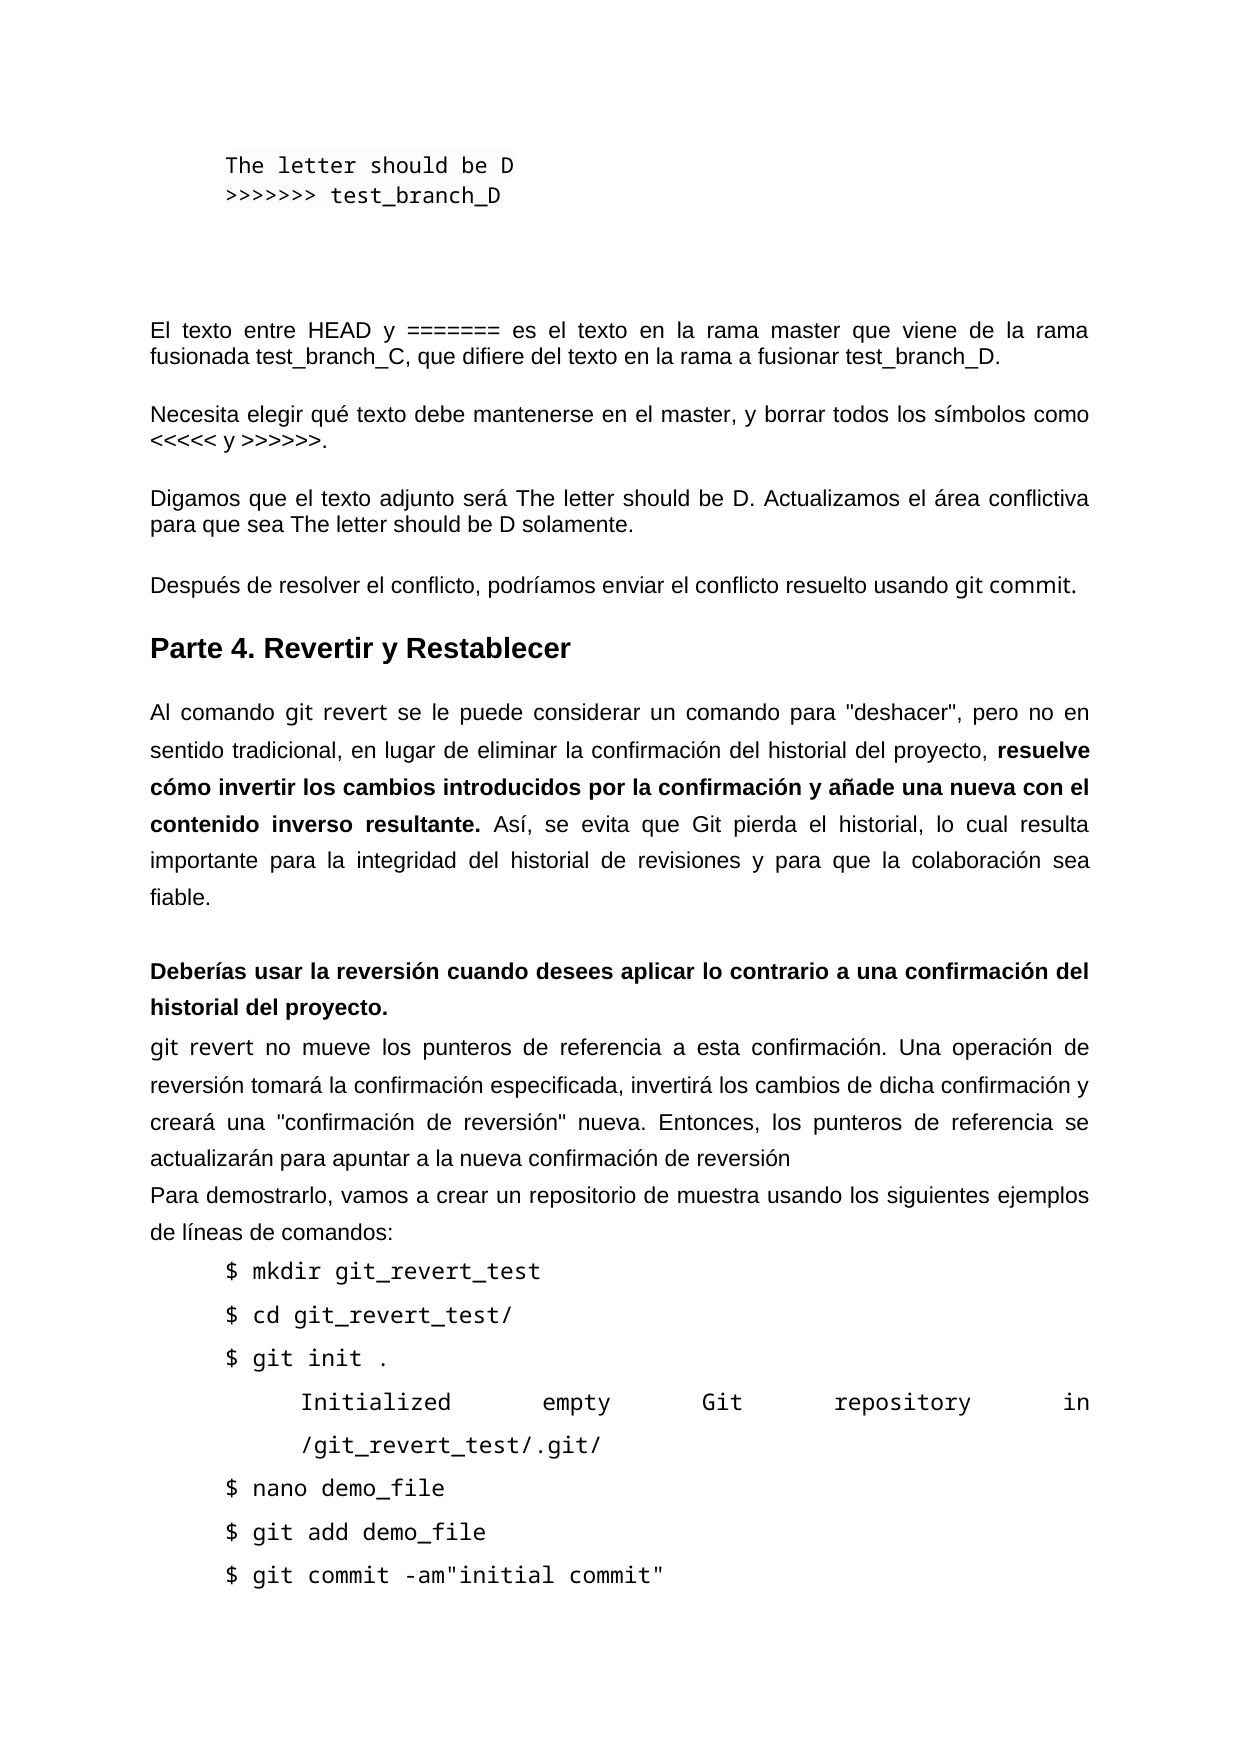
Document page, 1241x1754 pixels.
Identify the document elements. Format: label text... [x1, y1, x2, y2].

text $ git add demo_file [225, 1516, 1090, 1547]
text El texto entre HEAD y ======= es el texto en la rama master que viene de la rama fusionada test_branch_C, que difiere del texto en la rama a fusionar test_branch_D. [150, 317, 1090, 369]
text git revert no mueve los punteros de referencia a esta confirmación. Una operación de reversión tomará la confirmación especificada, invertirá los cambios de dicha confirmación y creará una "confirmación de reversión" nueva. Entonces, los punteros de referencia se actualizarán para apuntar a la nueva confirmación de reversión [150, 1031, 1090, 1172]
text $ cd git_revert_test/ [225, 1298, 1090, 1330]
text $ mkdir git_revert_test [225, 1255, 1090, 1286]
text Digamos que el texto adjunto será The letter should be D. Actualizamos el área conflictiva para que sea The letter should be D solamente. [150, 485, 1090, 537]
text Necesita elegir qué texto debe mantenerse en el master, y borrar todos los símbolos como <<<<< y >>>>>>. [150, 401, 1090, 453]
text The letter should be D [225, 150, 1090, 180]
text >>>>>>> test_branch_D [225, 180, 1090, 209]
text Initialized empty Git repository in /git_revert_test/.git/ [300, 1385, 1090, 1460]
text Deberías usar la reversión cuando desees aplicar lo contrario a una confirmación del historial del proyecto. [150, 958, 1090, 1021]
text Después de resolver el conflicto, podríamos enviar el conflicto resuelto usando git commit. [150, 569, 1090, 600]
text Para demostrarlo, vamos a crear un repositorio de muestra usando los siguientes ejemplos de líneas de comandos: [150, 1182, 1090, 1245]
text $ git init . [225, 1342, 1090, 1373]
text $ git commit -am"initial commit" [225, 1559, 1090, 1590]
text $ nano demo_file [225, 1472, 1090, 1503]
text Al comando git revert se le puede considerar un comando para "deshacer", pero no en sentido tradicional, en lugar de eliminar la confirmación del historial del proyecto, resuelve cómo invertir los cambios introducidos por la confirmación y añade una nueva con el contenido inverso resultante. Así, se evita que Git pierda el historial, lo cual resulta importante para la integridad del historial de revisiones y para que la colaboración sea fiable. [150, 696, 1090, 910]
subtitle Parte 4. Revertir y Restablecer [150, 631, 1090, 665]
